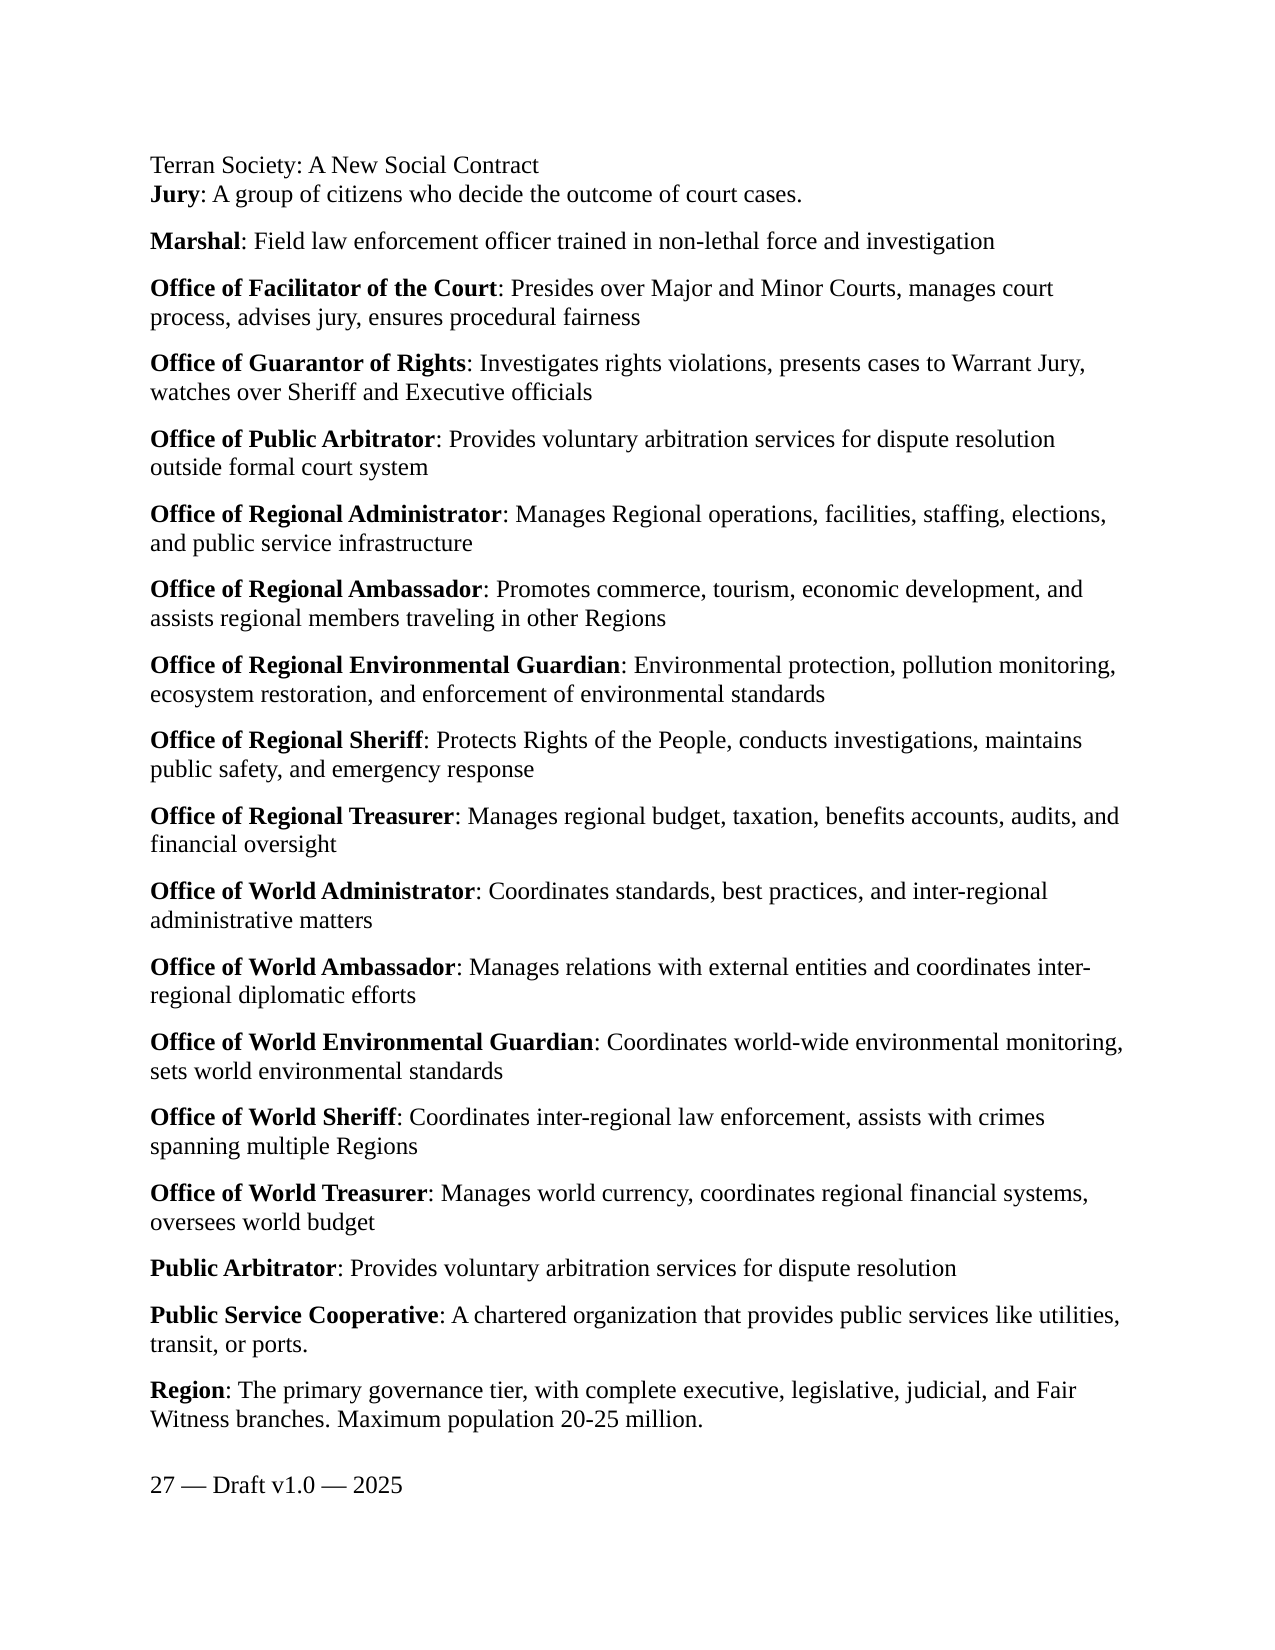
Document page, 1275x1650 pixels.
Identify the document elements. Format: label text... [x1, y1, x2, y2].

text Office of Regional Ambassador: Promotes commerce, tourism, economic development, and assists regional members traveling in other Regions [150, 574, 1125, 632]
text Office of World Treasurer: Manages world currency, coordinates regional financial systems, oversees world budget [150, 1178, 1125, 1235]
text Jury: A group of citizens who decide the outcome of court cases. [150, 179, 1125, 208]
text Office of Facilitator of the Court: Presides over Major and Minor Courts, manages court process, advises jury, ensures procedural fairness [150, 273, 1125, 330]
text Office of World Sheriff: Coordinates inter-regional law enforcement, assists with crimes spanning multiple Regions [150, 1102, 1125, 1160]
text Public Service Cooperative: A chartered organization that provides public services like utilities, transit, or ports. [150, 1300, 1125, 1357]
text Office of World Administrator: Coordinates standards, best practices, and inter-regional administrative matters [150, 876, 1125, 934]
text Office of World Environmental Guardian: Coordinates world-wide environmental monitoring, sets world environmental standards [150, 1027, 1125, 1084]
text Office of World Ambassador: Manages relations with external entities and coordinates inter-regional diplomatic efforts [150, 952, 1125, 1009]
text Office of Guarantor of Rights: Investigates rights violations, presents cases to Warrant Jury, watches over Sheriff and Executive officials [150, 348, 1125, 406]
text Office of Regional Environmental Guardian: Environmental protection, pollution monitoring, ecosystem restoration, and enforcement of environmental standards [150, 650, 1125, 707]
text Region: The primary governance tier, with complete executive, legislative, judicial, and Fair Witness branches. Maximum population 20-25 million. [150, 1375, 1125, 1433]
text Office of Regional Administrator: Manages Regional operations, facilities, staffing, elections, and public service infrastructure [150, 499, 1125, 557]
text Marshal: Field law enforcement officer trained in non-lethal force and investigation [150, 226, 1125, 255]
text Public Arbitrator: Provides voluntary arbitration services for dispute resolution [150, 1253, 1125, 1282]
text Office of Regional Treasurer: Manages regional budget, taxation, benefits accounts, audits, and financial oversight [150, 801, 1125, 858]
text Office of Public Arbitrator: Provides voluntary arbitration services for dispute resolution outside formal court system [150, 424, 1125, 481]
text Office of Regional Sheriff: Protects Rights of the People, conducts investigations, maintains public safety, and emergency response [150, 725, 1125, 783]
